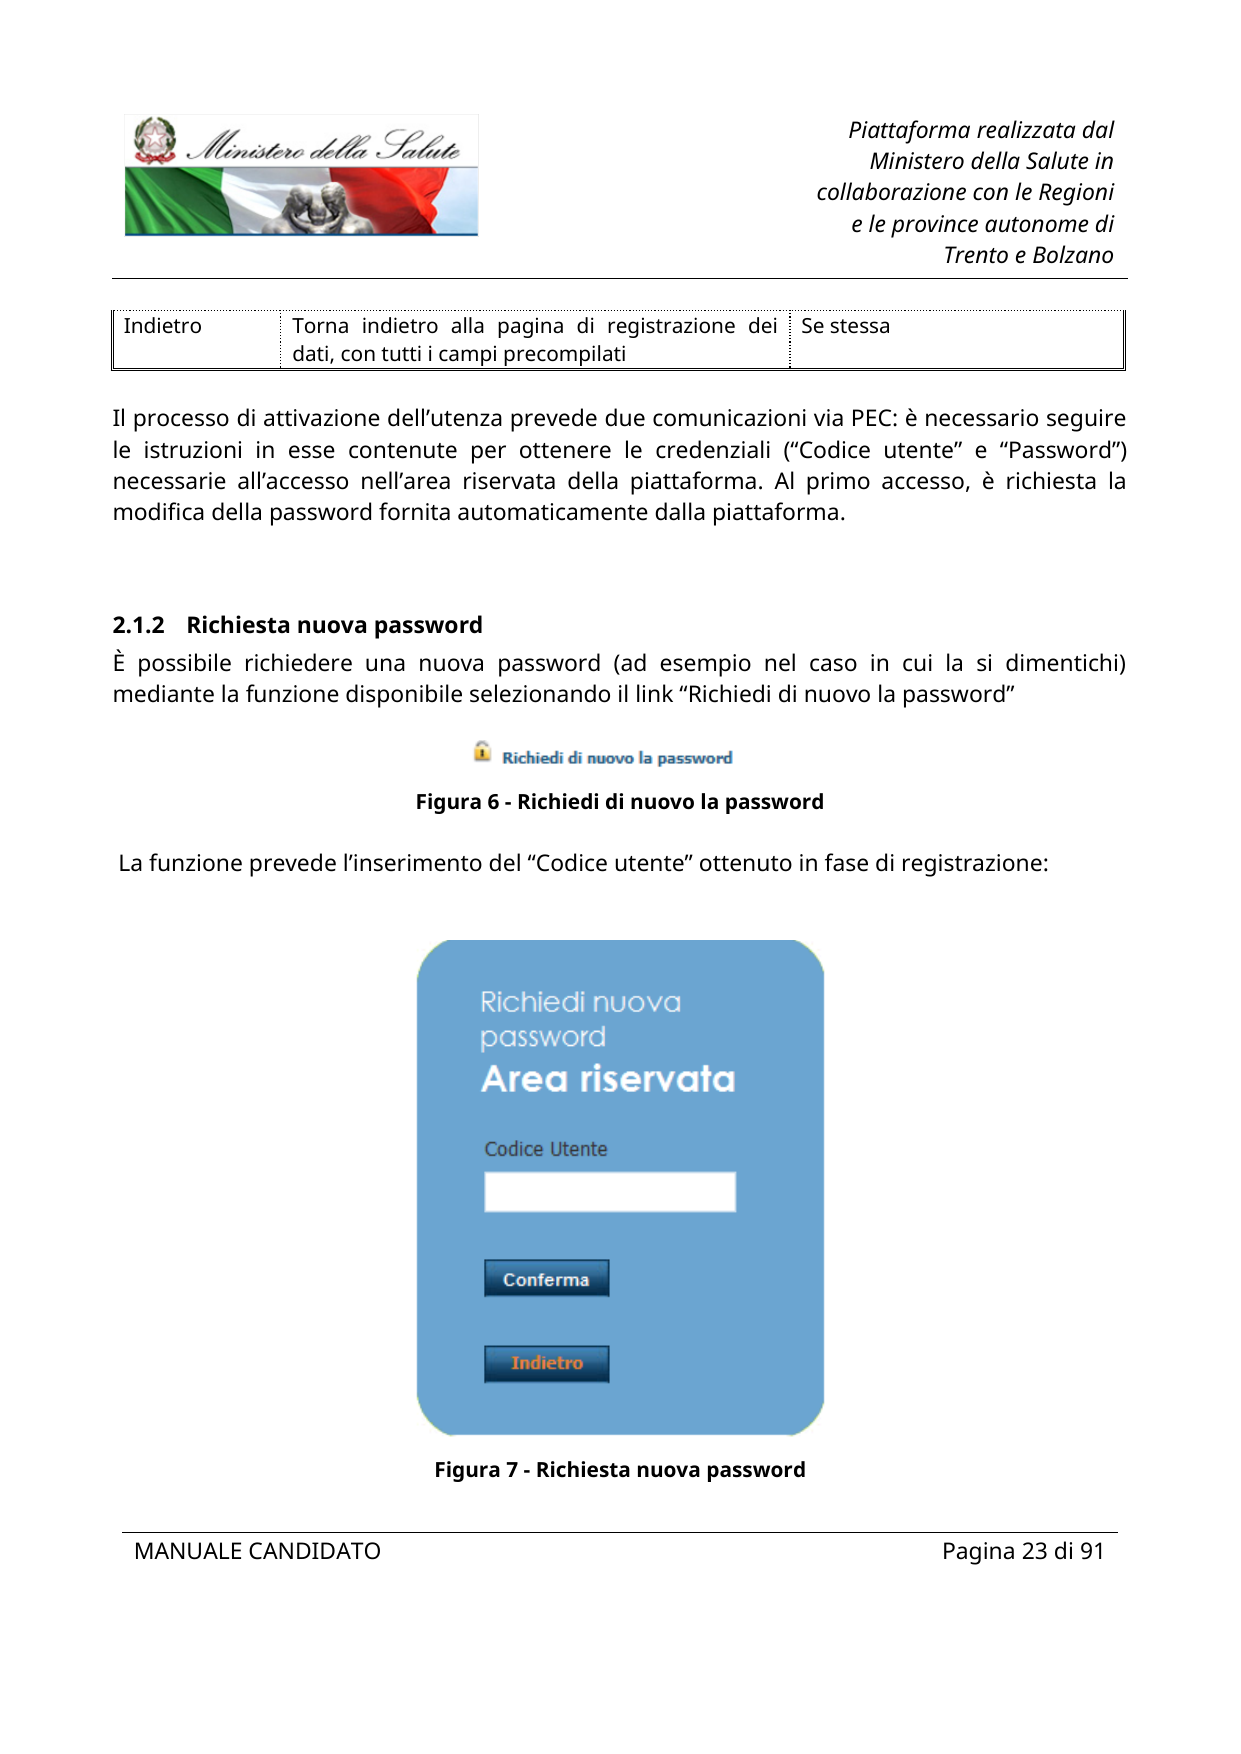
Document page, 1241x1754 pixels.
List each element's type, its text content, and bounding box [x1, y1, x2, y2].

subtitle Richiesta nuova password [112, 609, 1128, 641]
text È possibile richiedere una nuova password (ad esempio nel caso in cui la si dimentichi) mediante la funzione disponibile selezionando il link “Richiedi di nuovo la password” [112, 647, 1128, 709]
table_cell Indietro [114, 310, 281, 368]
table_cell Se stessa [790, 310, 1123, 368]
text Il processo di attivazione dell’utenza prevede due comunicazioni via PEC: è necessario seguire le istruzioni in esse contenute per ottenere le credenziali (“Codice utente” e “Password”) necessarie all’accesso nell’area riservata della piattaforma. Al primo accesso, è richiesta la modifica della password fornita automaticamente dalla piattaforma. [112, 402, 1128, 527]
text La funzione prevede l’inserimento del “Codice utente” ottenuto in fase di registrazione: [112, 847, 1128, 878]
table_cell Torna indietro alla pagina di registrazione dei dati, con tutti i campi precompilati [281, 310, 790, 368]
text Figura 7 - Richiesta nuova password [112, 1455, 1128, 1484]
text Figura 6 - Richiedi di nuovo la password [112, 787, 1128, 816]
